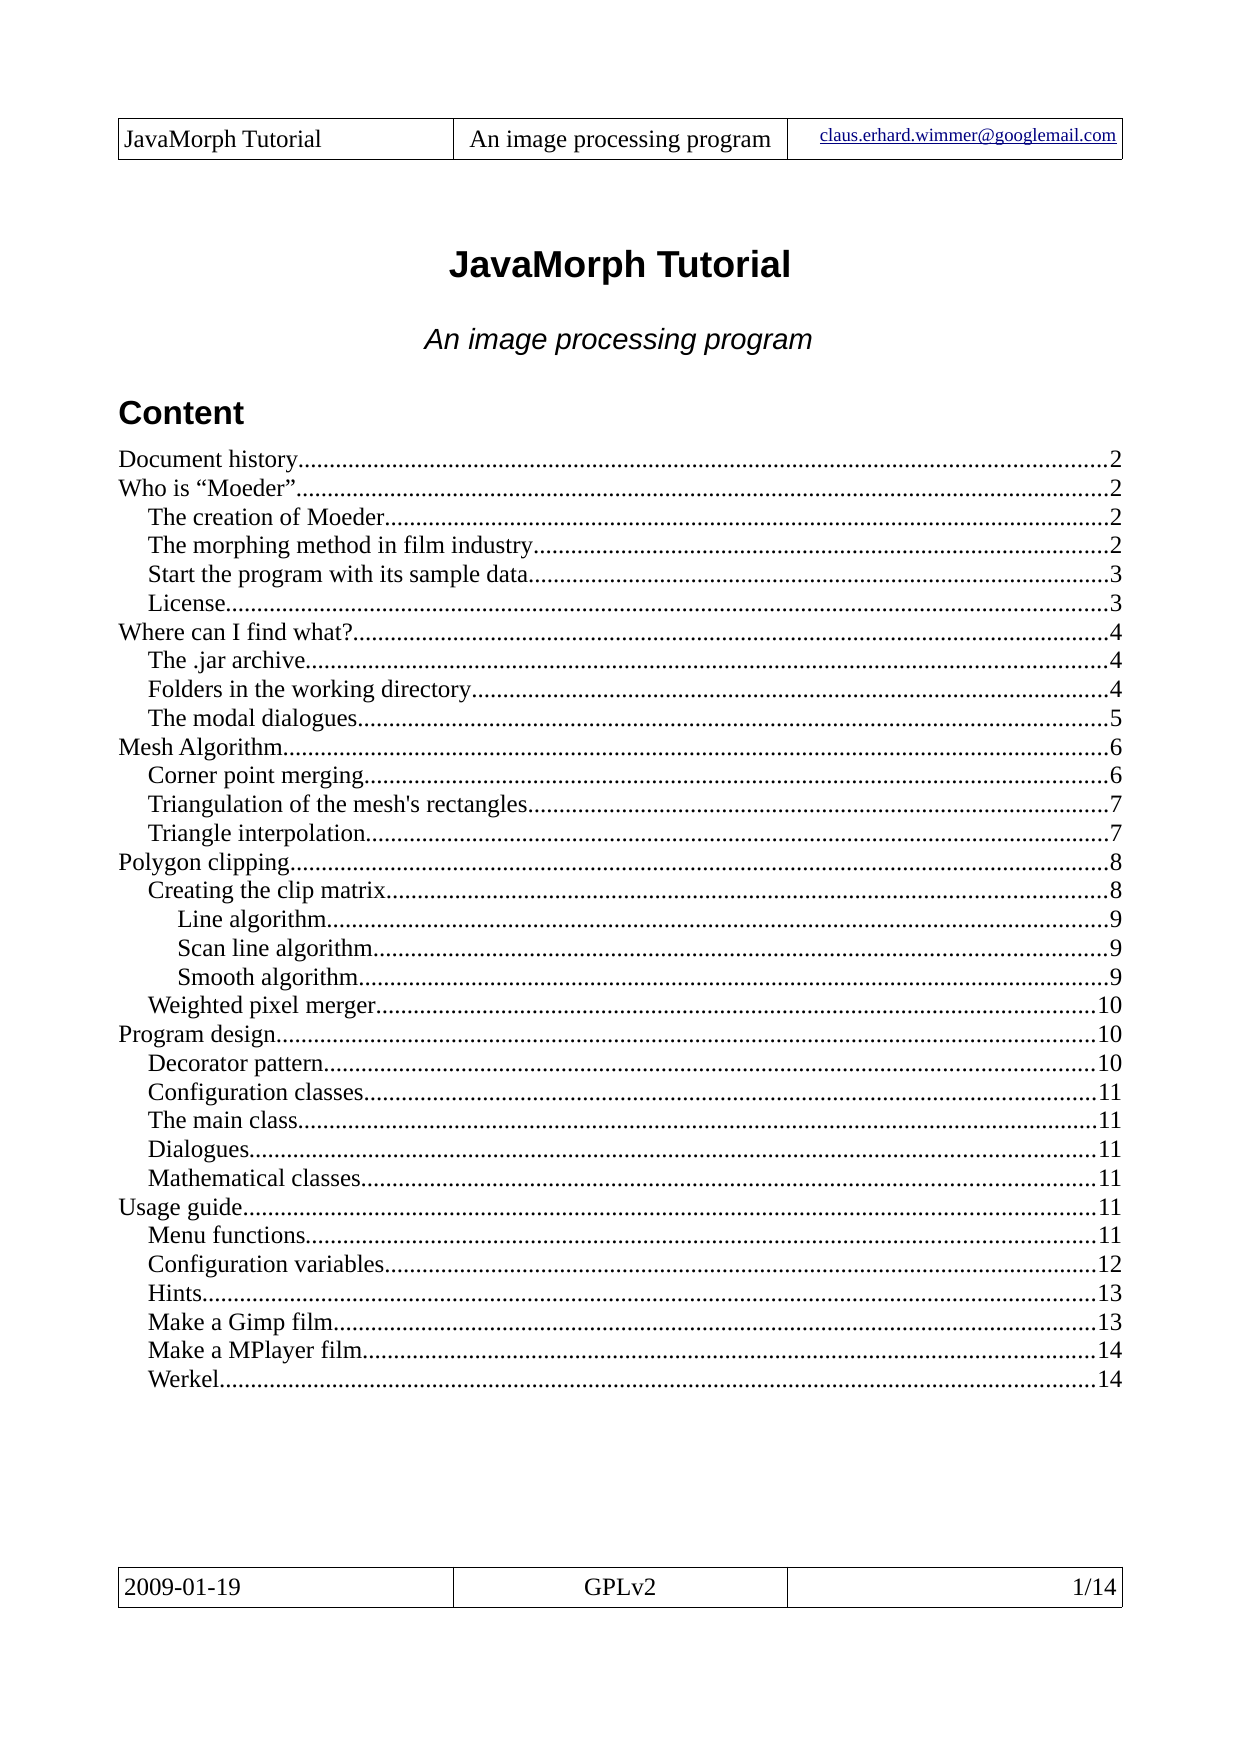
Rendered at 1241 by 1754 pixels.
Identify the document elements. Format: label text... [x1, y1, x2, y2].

text Polygon clipping 8 [118, 847, 1122, 876]
text Scan line algorithm 9 [177, 933, 1122, 962]
text Folders in the working directory 4 [148, 674, 1122, 703]
text The main class 11 [148, 1106, 1122, 1134]
text Decorator pattern 10 [148, 1048, 1122, 1077]
text Triangulation of the mesh's rectangles 7 [148, 789, 1122, 818]
text Who is “Moeder” 2 [118, 473, 1122, 502]
text The modal dialogues 5 [148, 703, 1122, 732]
text Dialogues 11 [148, 1134, 1122, 1163]
text Configuration classes 11 [148, 1077, 1122, 1106]
text Configuration variables 12 [148, 1249, 1122, 1278]
text Creating the clip matrix 8 [148, 876, 1122, 904]
subtitle Content [118, 393, 1122, 432]
text Make a MPlayer film 14 [148, 1336, 1122, 1364]
text Usage guide 11 [118, 1192, 1122, 1221]
text Line algorithm 9 [177, 904, 1122, 933]
text Mesh Algorithm 6 [118, 732, 1122, 761]
text Weighted pixel merger 10 [148, 991, 1122, 1019]
text Where can I find what? 4 [118, 617, 1122, 646]
text Make a Gimp film 13 [148, 1307, 1122, 1336]
text Corner point merging 6 [148, 761, 1122, 789]
text Hints 13 [148, 1278, 1122, 1307]
text The morphing method in film industry 2 [148, 531, 1122, 559]
subtitle An image processing program [118, 322, 1122, 356]
text Triangle interpolation 7 [148, 818, 1122, 847]
text The creation of Moeder 2 [148, 502, 1122, 531]
text Mathematical classes 11 [148, 1163, 1122, 1192]
text Program design 10 [118, 1019, 1122, 1048]
text Smooth algorithm 9 [177, 962, 1122, 991]
text Start the program with its sample data 3 [148, 559, 1122, 588]
text The .jar archive 4 [148, 646, 1122, 674]
title JavaMorph Tutorial [118, 242, 1122, 285]
text License 3 [148, 588, 1122, 617]
text Document history 2 [118, 444, 1122, 473]
text Werkel 14 [148, 1364, 1122, 1393]
text Menu functions 11 [148, 1221, 1122, 1249]
